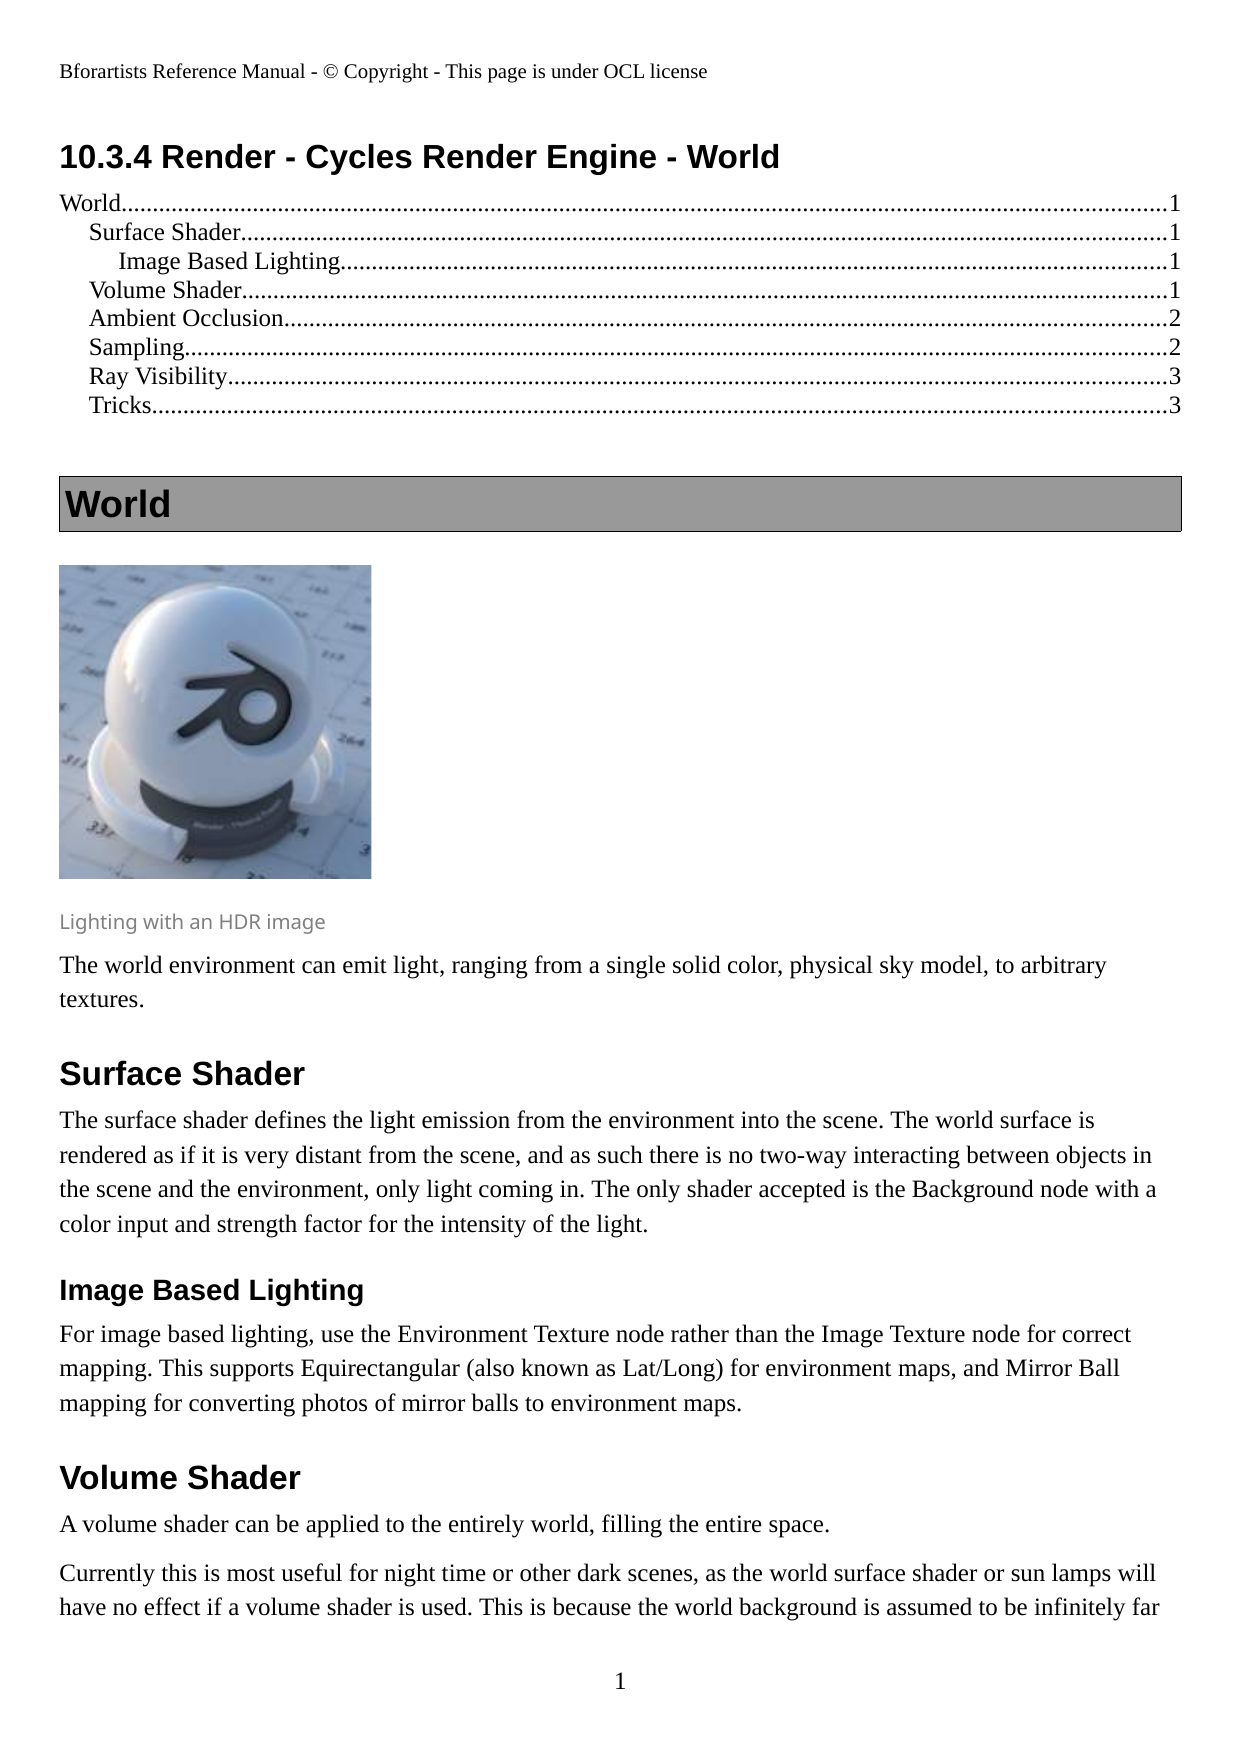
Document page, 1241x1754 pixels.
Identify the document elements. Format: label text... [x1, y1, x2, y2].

text Currently this is most useful for night time or other dark scenes, as the world surface shader or sun lamps will have no effect if a volume shader is used. This is because the world background is assumed to be infinitely far [59, 1558, 1181, 1621]
table_header World [60, 477, 1181, 531]
text Ray Visibility 3 [88, 361, 1181, 390]
text The surface shader defines the light emission from the environment into the scene. The world surface is rendered as if it is very distant from the scene, and as such there is no two-way interacting between objects in the scene and the environment, only light coming in. The only shader accepted is the Background node with a color input and strength factor for the intensity of the light. [59, 1105, 1181, 1237]
text Volume Shader 1 [88, 275, 1181, 303]
text A volume shader can be applied to the entirely world, filling the entire space. [59, 1509, 1181, 1537]
subtitle 10.3.4 Render - Cycles Render Engine - World [59, 138, 1181, 176]
text Ambient Occlusion 2 [88, 303, 1181, 332]
text Tricks 3 [88, 390, 1181, 418]
text The world environment can emit light, ranging from a single solid color, physical sky model, to arbitrary textures. [59, 950, 1181, 1013]
text Sampling 2 [88, 332, 1181, 361]
text For image based lighting, use the Environment Texture node rather than the Image Texture node for correct mapping. This supports Equirectangular (also known as Lat/Long) for environment maps, and Mirror Ball mapping for converting photos of mirror balls to environment maps. [59, 1319, 1181, 1416]
text Surface Shader 1 [88, 217, 1181, 246]
text Image Based Lighting 1 [118, 246, 1181, 275]
subtitle Surface Shader [59, 1054, 1181, 1093]
subtitle Image Based Lighting [59, 1272, 1181, 1306]
text World 1 [59, 188, 1181, 217]
subtitle Volume Shader [59, 1457, 1181, 1496]
text Lighting with an HDR image [59, 904, 1181, 935]
picture [59, 565, 372, 879]
